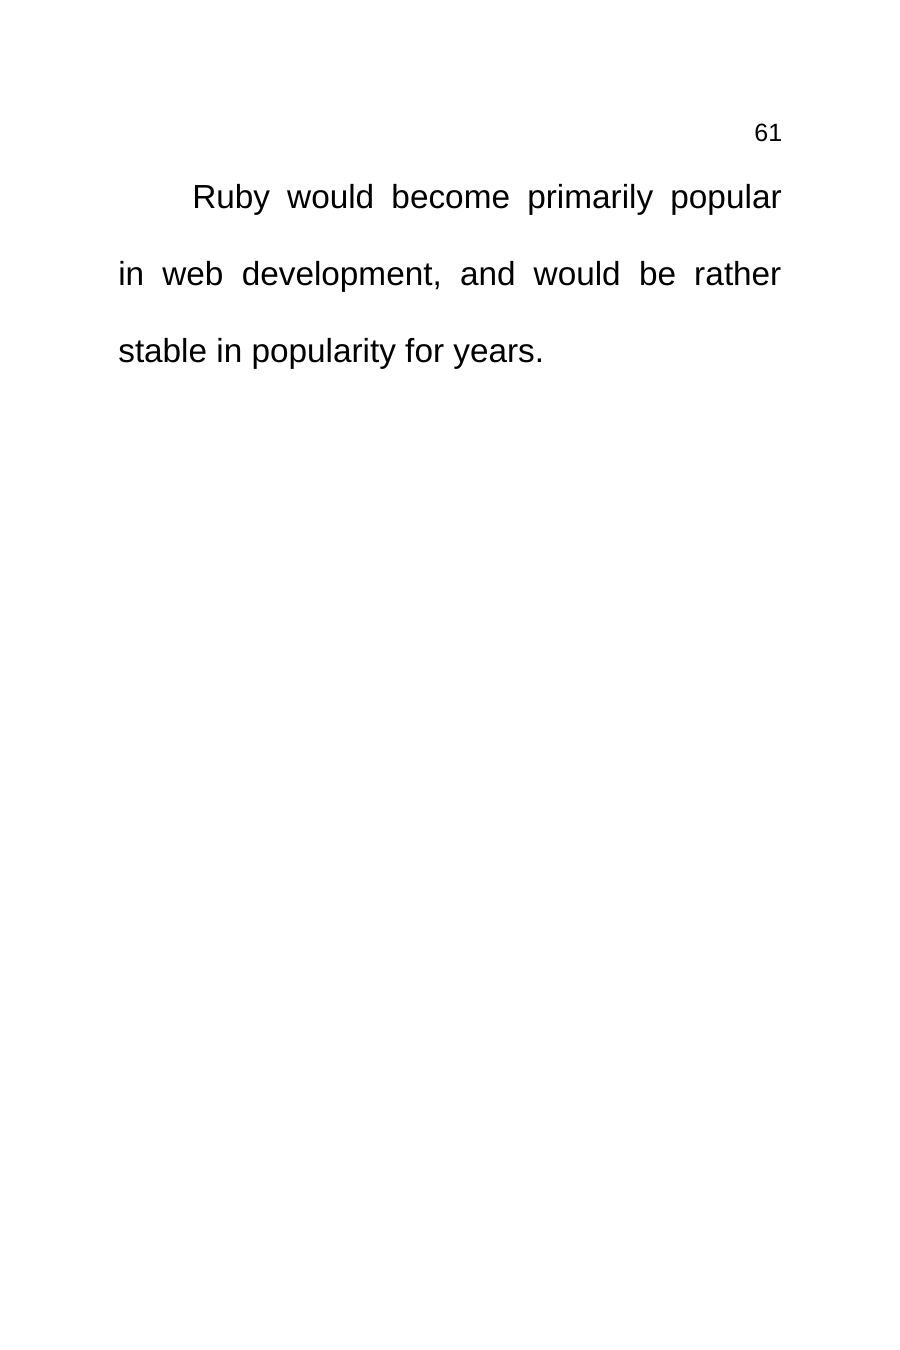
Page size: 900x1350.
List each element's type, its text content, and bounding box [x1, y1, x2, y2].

text Ruby would become primarily popular in web development, and would be rather stable in popularity for years. [118, 177, 782, 369]
